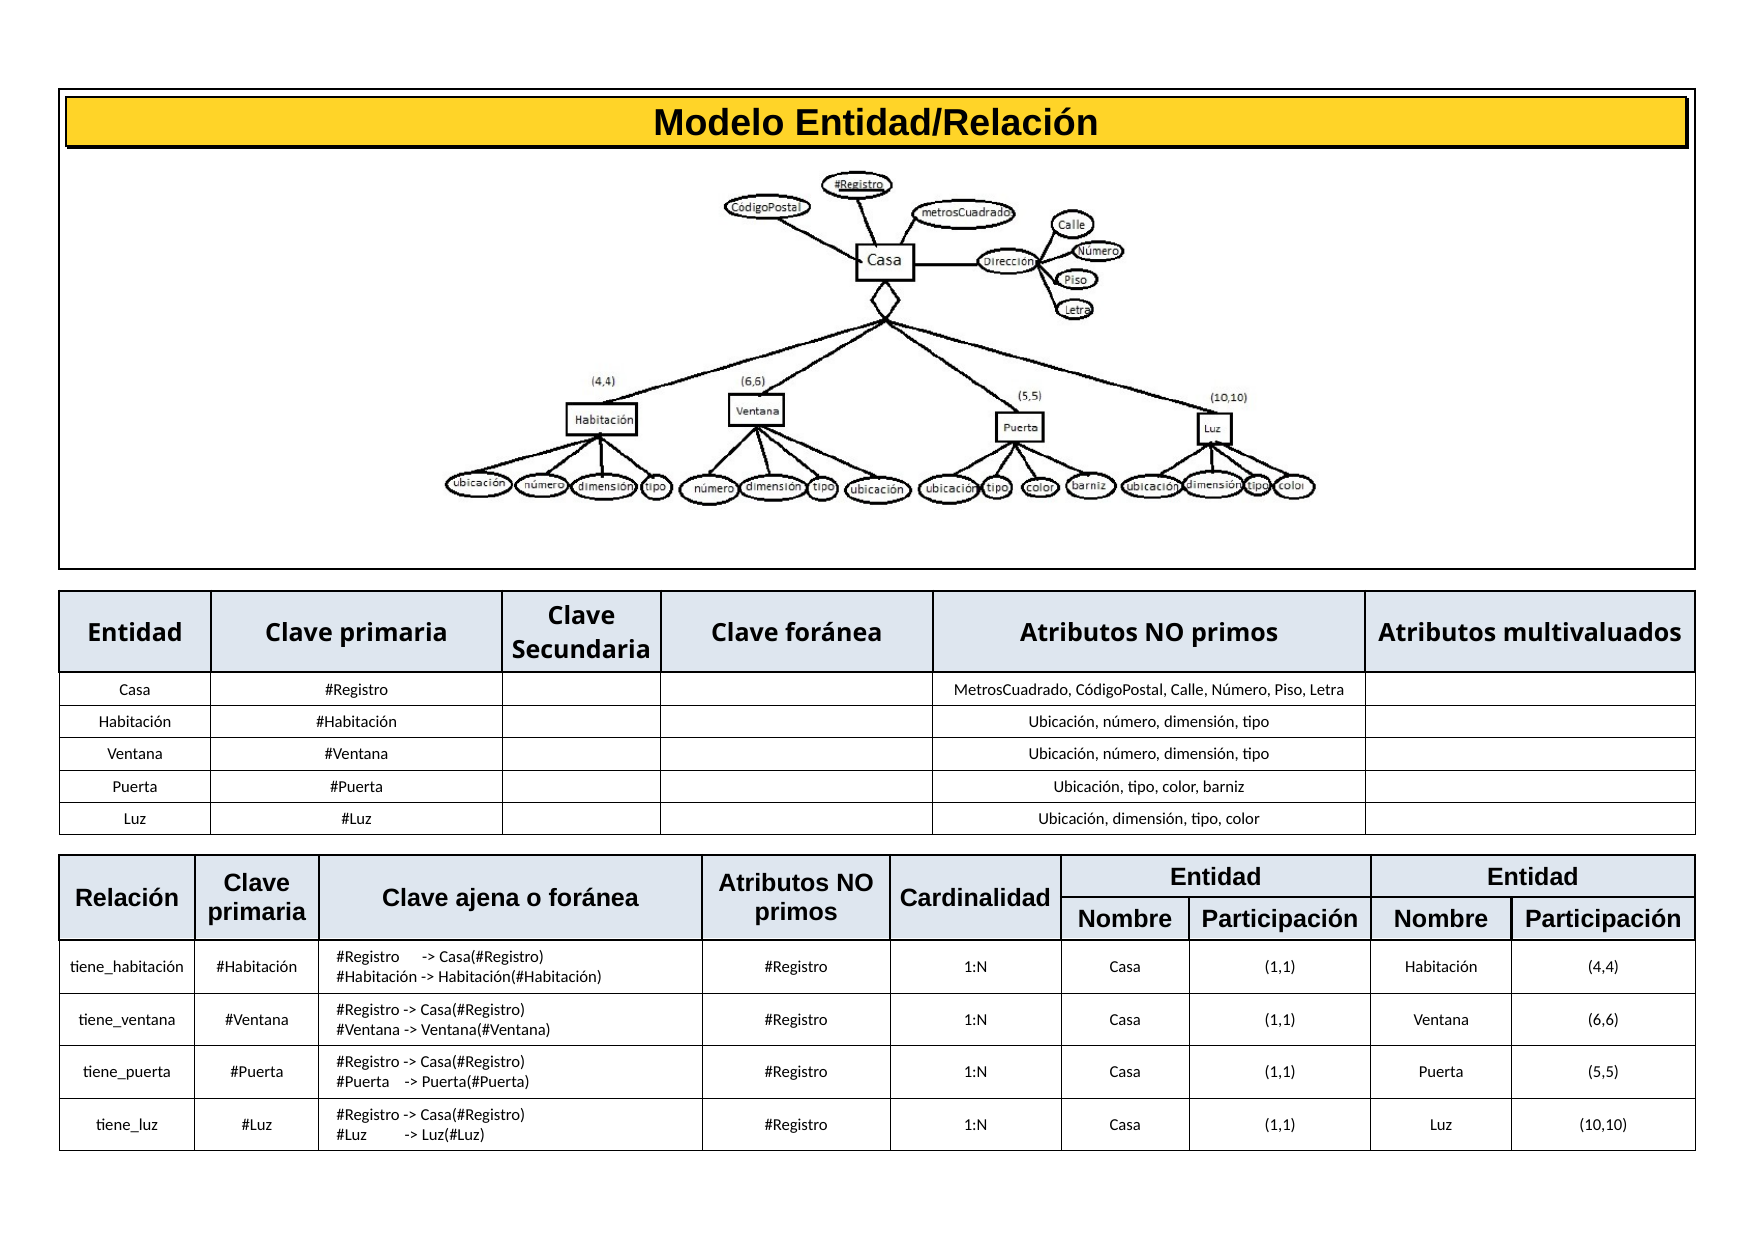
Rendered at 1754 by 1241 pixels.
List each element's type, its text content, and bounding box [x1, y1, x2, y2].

table_cell 1:N [891, 994, 1061, 1045]
table_header Clave ajena o foránea [320, 856, 701, 938]
table_header Modelo Entidad/Relación [60, 90, 1694, 155]
table_cell Puerta [1371, 1046, 1511, 1098]
table_cell Ventana [1371, 994, 1511, 1045]
table_cell [503, 771, 660, 802]
table_cell #Luz [195, 1099, 318, 1150]
table_cell #Ventana [195, 994, 318, 1045]
table_cell Ventana [60, 738, 210, 769]
table_header Atributos NO primos [934, 592, 1364, 671]
table_cell [503, 673, 660, 705]
table_cell #Registro -> Casa(#Registro) #Habitación -> Habitación(#Habitación) [319, 941, 702, 993]
table_cell #Luz [211, 803, 502, 834]
table_header Atributos NO primos [703, 856, 889, 938]
table_cell Casa [60, 673, 210, 705]
table_cell Luz [60, 803, 210, 834]
table_cell #Registro -> Casa(#Registro) #Luz -> Luz(#Luz) [319, 1099, 702, 1150]
table_cell Participación [1190, 898, 1370, 938]
table_cell tiene_luz [60, 1099, 194, 1150]
table_cell [661, 673, 932, 705]
table_cell #Puerta [211, 771, 502, 802]
table_cell [661, 738, 932, 769]
table_cell (1,1) [1190, 994, 1370, 1045]
table_cell MetrosCuadrado, CódigoPostal, Calle, Número, Piso, Letra [933, 673, 1365, 705]
table_cell Nombre [1062, 898, 1188, 938]
table_cell 1:N [891, 1099, 1061, 1150]
table_cell (4,4) [1512, 941, 1695, 993]
table_cell (1,1) [1190, 1046, 1370, 1098]
table_cell Habitación [1371, 941, 1511, 993]
table_cell [60, 155, 1694, 568]
table_cell Ubicación, número, dimensión, tipo [933, 738, 1365, 769]
table_cell tiene_habitación [60, 941, 194, 993]
table_cell #Registro -> Casa(#Registro) #Ventana -> Ventana(#Ventana) [319, 994, 702, 1045]
table_cell #Habitación [211, 706, 502, 737]
table_cell Ubicación, tipo, color, barniz [933, 771, 1365, 802]
table_cell [503, 803, 660, 834]
table_header Clave primaria [212, 592, 501, 671]
table_cell [1366, 803, 1695, 834]
table_cell [503, 738, 660, 769]
table_cell (1,1) [1190, 1099, 1370, 1150]
table_cell #Registro [211, 673, 502, 705]
table_header Entidad [1372, 856, 1694, 896]
table_cell [1366, 706, 1695, 737]
table_cell [661, 771, 932, 802]
table_header Cardinalidad [891, 856, 1060, 938]
table_cell Nombre [1372, 898, 1510, 938]
table_cell #Ventana [211, 738, 502, 769]
table_cell Casa [1062, 1046, 1189, 1098]
table_cell [1366, 738, 1695, 769]
table_cell 1:N [891, 1046, 1061, 1098]
table_cell Participación [1513, 898, 1694, 938]
table_cell Puerta [60, 771, 210, 802]
table_cell (6,6) [1512, 994, 1695, 1045]
table_cell #Registro [703, 1099, 890, 1150]
table_cell [1366, 771, 1695, 802]
table_cell Casa [1062, 941, 1189, 993]
table_cell #Habitación [195, 941, 318, 993]
table_cell Luz [1371, 1099, 1511, 1150]
table_cell #Registro [703, 1046, 890, 1098]
table_header Atributos multivaluados [1366, 592, 1694, 671]
table_cell Ubicación, número, dimensión, tipo [933, 706, 1365, 737]
table_cell Habitación [60, 706, 210, 737]
table_header Clave foránea [662, 592, 932, 671]
table_cell [503, 706, 660, 737]
table_cell [1366, 673, 1695, 705]
table_cell Ubicación, dimensión, tipo, color [933, 803, 1365, 834]
table_cell #Puerta [195, 1046, 318, 1098]
table_header Clave Secundaria [503, 592, 660, 671]
table_cell 1:N [891, 941, 1061, 993]
table_header Clave primaria [196, 856, 318, 938]
table_cell tiene_puerta [60, 1046, 194, 1098]
table_cell tiene_ventana [60, 994, 194, 1045]
table_cell [661, 803, 932, 834]
table_cell #Registro -> Casa(#Registro) #Puerta -> Puerta(#Puerta) [319, 1046, 702, 1098]
table_cell (1,1) [1190, 941, 1370, 993]
table_header Entidad [1062, 856, 1370, 896]
table_cell [661, 706, 932, 737]
table_cell #Registro [703, 941, 890, 993]
table_cell #Registro [703, 994, 890, 1045]
table_header Entidad [60, 592, 210, 671]
table_cell Casa [1062, 994, 1189, 1045]
table_cell (10,10) [1512, 1099, 1695, 1150]
table_cell (5,5) [1512, 1046, 1695, 1098]
table_cell Casa [1062, 1099, 1189, 1150]
table_header Relación [60, 856, 194, 938]
